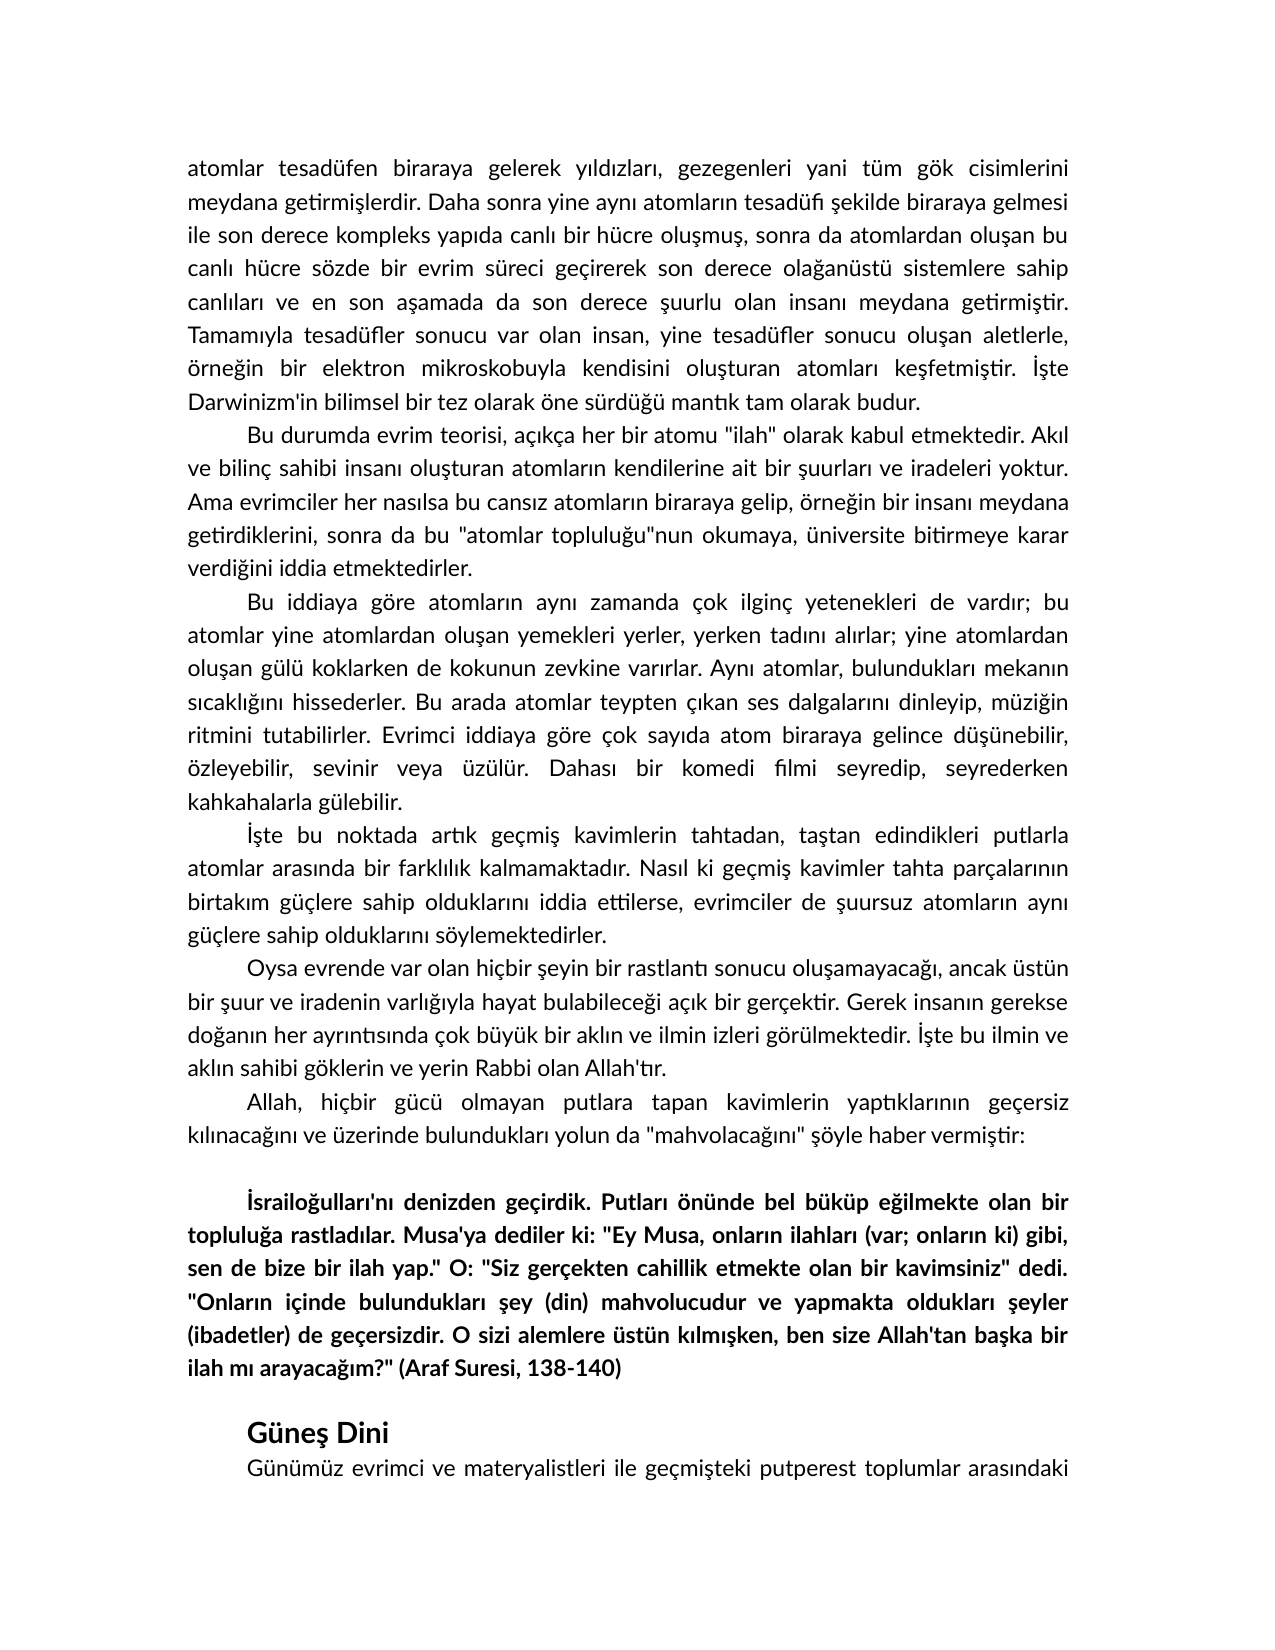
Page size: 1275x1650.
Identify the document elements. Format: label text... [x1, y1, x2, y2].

text Oysa evrende var olan hiçbir şeyin bir rastlantı sonucu oluşamayacağı, ancak üstün bir şuur ve iradenin varlığıyla hayat bulabileceği açık bir gerçektir. Gerek insanın gerekse doğanın her ayrıntısında çok büyük bir aklın ve ilmin izleri görülmektedir. İşte bu ilmin ve aklın sahibi göklerin ve yerin Rabbi olan Allah'tır. [187, 950, 1070, 1083]
text Bu iddiaya göre atomların aynı zamanda çok ilginç yetenekleri de vardır; bu atomlar yine atomlardan oluşan yemekleri yerler, yerken tadını alırlar; yine atomlardan oluşan gülü koklarken de kokunun zevkine varırlar. Aynı atomlar, bulundukları mekanın sıcaklığını hissederler. Bu arada atomlar teypten çıkan ses dalgalarını dinleyip, müziğin ritmini tutabilirler. Evrimci iddiaya göre çok sayıda atom biraraya gelince düşünebilir, özleyebilir, sevinir veya üzülür. Dahası bir komedi filmi seyredip, seyrederken kahkahalarla gülebilir. [187, 583, 1070, 817]
text Güneş Dini [187, 1417, 1070, 1450]
text Allah, hiçbir gücü olmayan putlara tapan kavimlerin yaptıklarının geçersiz kılınacağını ve üzerinde bulundukları yolun da "mahvolacağını" şöyle haber vermiştir: [187, 1083, 1070, 1150]
text Bu durumda evrim teorisi, açıkça her bir atomu "ilah" olarak kabul etmektedir. Akıl ve bilinç sahibi insanı oluşturan atomların kendilerine ait bir şuurları ve iradeleri yoktur. Ama evrimciler her nasılsa bu cansız atomların biraraya gelip, örneğin bir insanı meydana getirdiklerini, sonra da bu "atomlar topluluğu"nun okumaya, üniversite bitirmeye karar verdiğini iddia etmektedirler. [187, 417, 1070, 583]
text İsrailoğulları'nı denizden geçirdik. Putları önünde bel büküp eğilmekte olan bir topluluğa rastladılar. Musa'ya dediler ki: "Ey Musa, onların ilahları (var; onların ki) gibi, sen de bize bir ilah yap." O: "Siz gerçekten cahillik etmekte olan bir kavimsiniz" dedi. "Onların içinde bulundukları şey (din) mahvolucudur ve yapmakta oldukları şeyler (ibadetler) de geçersizdir. O sizi alemlere üstün kılmışken, ben size Allah'tan başka bir ilah mı arayacağım?" (Araf Suresi, 138-140) [187, 1183, 1070, 1383]
text İşte bu noktada artık geçmiş kavimlerin tahtadan, taştan edindikleri putlarla atomlar arasında bir farklılık kalmamaktadır. Nasıl ki geçmiş kavimler tahta parçalarının birtakım güçlere sahip olduklarını iddia ettilerse, evrimciler de şuursuz atomların aynı güçlere sahip olduklarını söylemektedirler. [187, 817, 1070, 950]
text Günümüz evrimci ve materyalistleri ile geçmişteki putperest toplumlar arasındaki [187, 1450, 1070, 1483]
text atomlar tesadüfen biraraya gelerek yıldızları, gezegenleri yani tüm gök cisimlerini meydana getirmişlerdir. Daha sonra yine aynı atomların tesadüfi şekilde biraraya gelmesi ile son derece kompleks yapıda canlı bir hücre oluşmuş, sonra da atomlardan oluşan bu canlı hücre sözde bir evrim süreci geçirerek son derece olağanüstü sistemlere sahip canlıları ve en son aşamada da son derece şuurlu olan insanı meydana getirmiştir. Tamamıyla tesadüfler sonucu var olan insan, yine tesadüfler sonucu oluşan aletlerle, örneğin bir elektron mikroskobuyla kendisini oluşturan atomları keşfetmiştir. İşte Darwinizm'in bilimsel bir tez olarak öne sürdüğü mantık tam olarak budur. [187, 150, 1070, 417]
